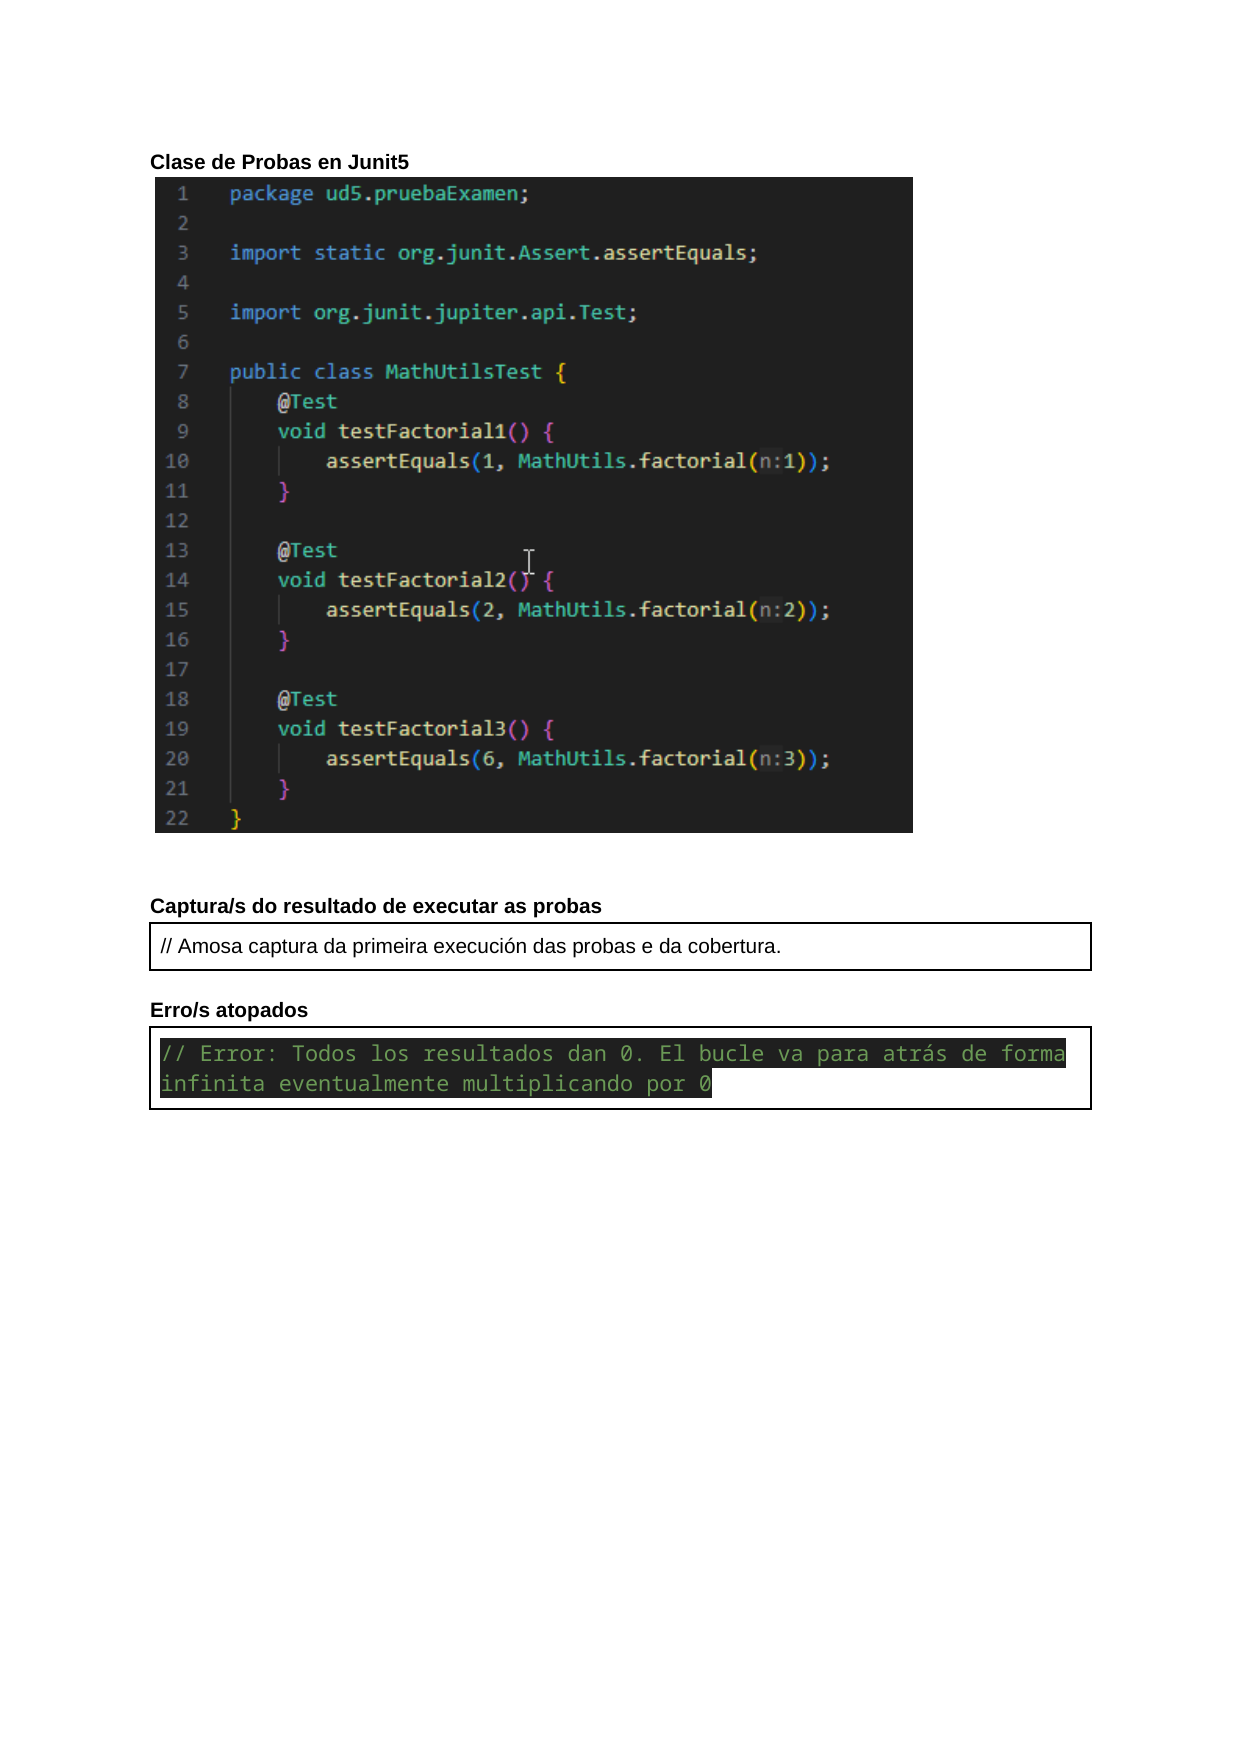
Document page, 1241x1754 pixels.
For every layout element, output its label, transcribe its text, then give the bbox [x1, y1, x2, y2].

table_header // Amosa captura da primeira execución das probas e da cobertura. [151, 924, 1090, 969]
text Captura/s do resultado de executar as probas [150, 894, 1090, 918]
text Clase de Probas en Junit5 [150, 150, 1090, 174]
text Erro/s atopados [150, 998, 1090, 1022]
picture [155, 177, 913, 833]
table_header // Error: Todos los resultados dan 0. El bucle va para atrás de forma infinita eventualmente multiplicando por 0 [151, 1028, 1090, 1108]
